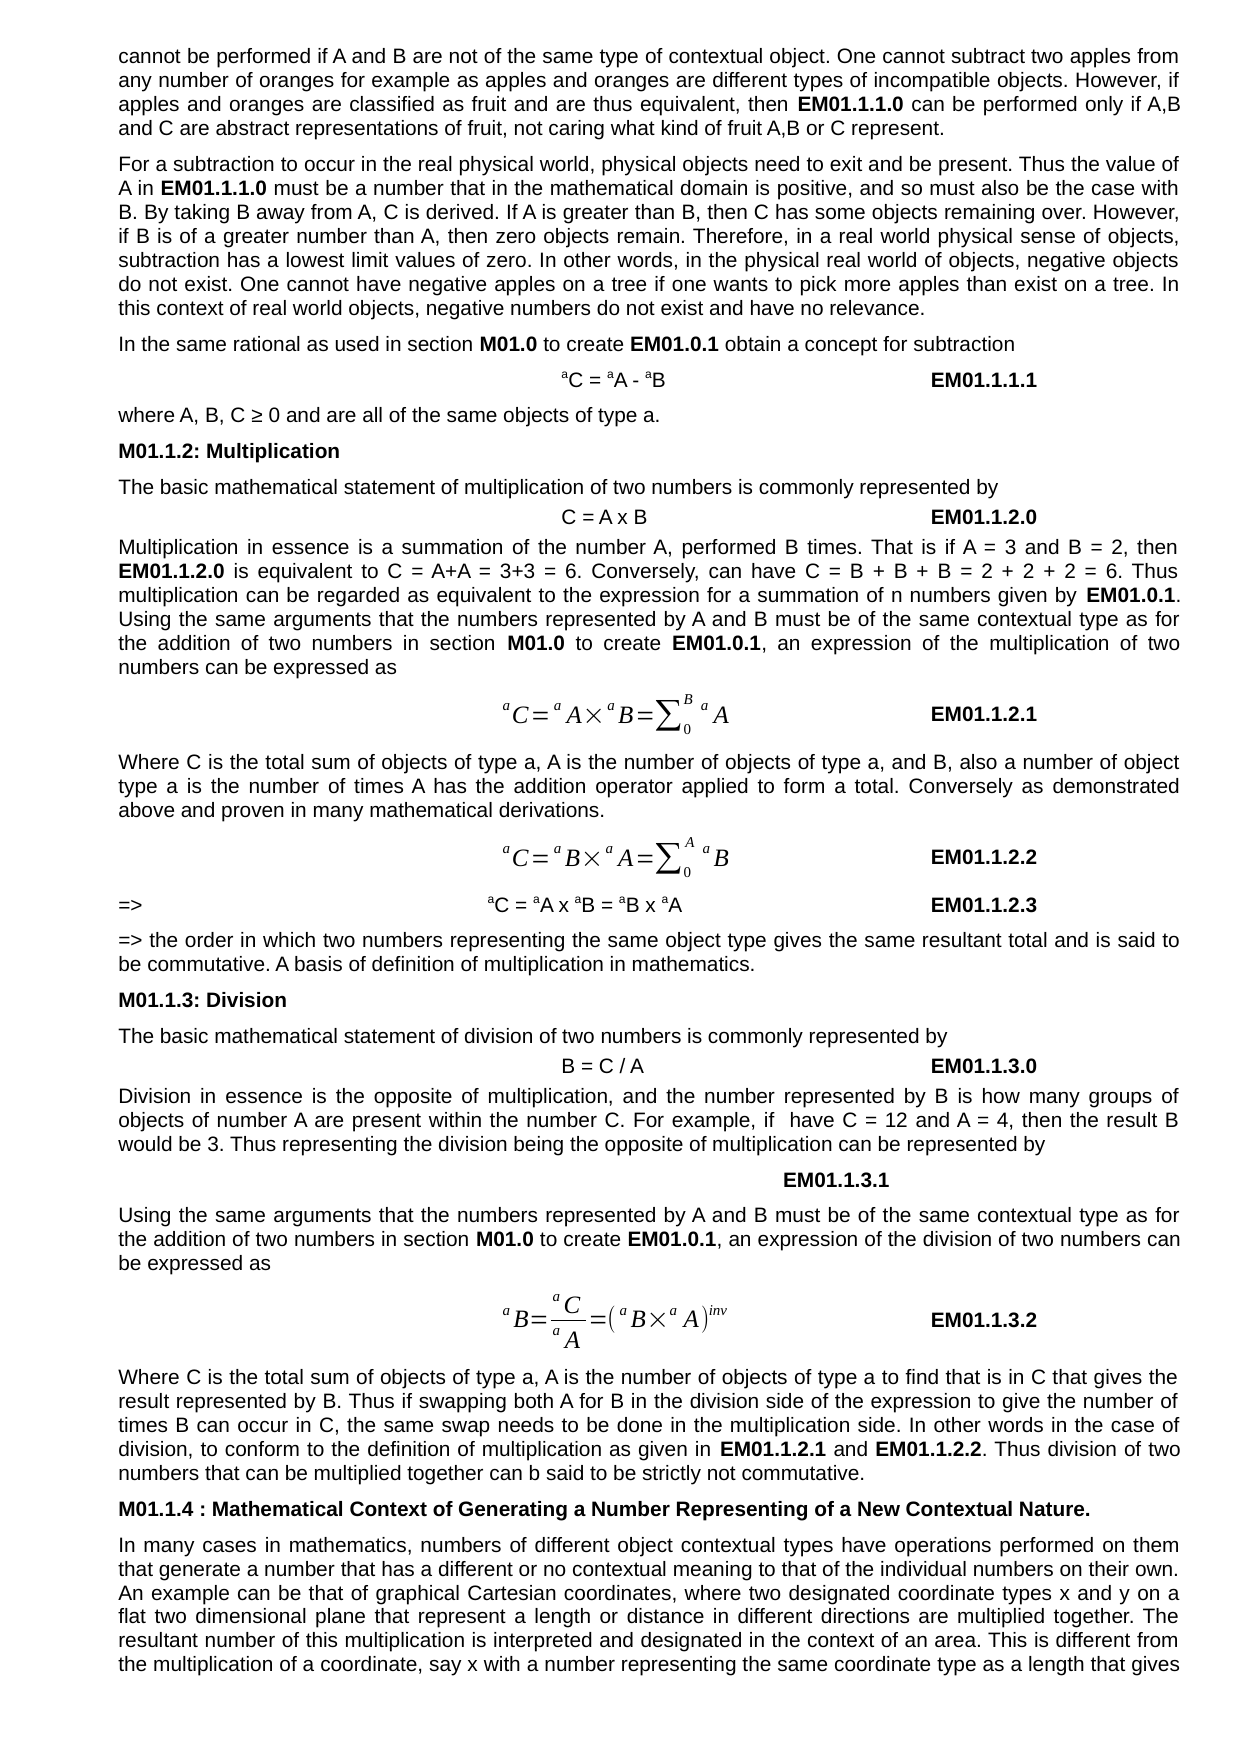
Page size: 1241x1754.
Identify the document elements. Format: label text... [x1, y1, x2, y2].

text Multiplication in essence is a summation of the number A, performed B times. That is if A = 3 and B = 2, then EM01.1.2.0 is equivalent to C = A+A = 3+3 = 6. Conversely, can have C = B + B + B = 2 + 2 + 2 = 6. Thus multiplication can be regarded as equivalent to the expression for a summation of n numbers given by EM01.0.1. Using the same arguments that the numbers represented by A and B must be of the same contextual type as for the addition of two numbers in section M01.0 to create EM01.0.1, an expression of the multiplication of two numbers can be expressed as [118, 535, 1181, 678]
text For a subtraction to occur in the real physical world, physical objects need to exit and be present. Thus the value of A in EM01.1.1.0 must be a number that in the mathematical domain is positive, and so must also be the case with B. By taking B away from A, C is derived. If A is greater than B, then C has some objects remaining over. However, if B is of a greater number than A, then zero objects remain. Therefore, in a real world physical sense of objects, subtraction has a lowest limit values of zero. In other words, in the physical real world of objects, negative objects do not exist. One cannot have negative apples on a tree if one wants to pick more apples than exist on a tree. In this context of real world objects, negative numbers do not exist and have no relevance. [118, 152, 1181, 320]
text EM01.1.3.2 [118, 1287, 1181, 1353]
text Where C is the total sum of objects of type a, A is the number of objects of type a to find that is in C that gives the result represented by B. Thus if swapping both A for B in the division side of the expression to give the number of times B can occur in C, the same swap needs to be done in the multiplication side. In other words in the case of division, to conform to the definition of multiplication as given in EM01.1.2.1 and EM01.1.2.2. Thus division of two numbers that can be multiplied together can b said to be strictly not commutative. [118, 1365, 1181, 1485]
text M01.1.2: Multiplication [118, 439, 1181, 463]
text M01.1.4 : Mathematical Context of Generating a Number Representing of a New Contextual Nature. [118, 1497, 1181, 1521]
text EM01.1.3.1 [118, 1167, 1181, 1191]
text M01.1.3: Division [118, 988, 1181, 1012]
text cannot be performed if A and B are not of the same type of contextual object. One cannot subtract two apples from any number of oranges for example as apples and oranges are different types of incompatible objects. However, if apples and oranges are classified as fruit and are thus equivalent, then EM01.1.1.0 can be performed only if A,B and C are abstract representations of fruit, not caring what kind of fruit A,B or C represent. [118, 44, 1181, 140]
text Division in essence is the opposite of multiplication, and the number represented by B is how many groups of objects of number A are present within the number C. For example, if have C = 12 and A = 4, then the result B would be 3. Thus representing the division being the opposite of multiplication can be represented by [118, 1084, 1181, 1156]
text The basic mathematical statement of division of two numbers is commonly represented by [118, 1024, 1181, 1048]
text Using the same arguments that the numbers represented by A and B must be of the same contextual type as for the addition of two numbers in section M01.0 to create EM01.0.1, an expression of the division of two numbers can be expressed as [118, 1203, 1181, 1275]
text EM01.1.2.2 [118, 833, 1181, 881]
text Where C is the total sum of objects of type a, A is the number of objects of type a, and B, also a number of object type a is the number of times A has the addition operator applied to form a total. Conversely as demonstrated above and proven in many mathematical derivations. [118, 749, 1181, 821]
text => the order in which two numbers representing the same object type gives the same resultant total and is said to be commutative. A basis of definition of multiplication in mathematics. [118, 928, 1181, 976]
text In the same rational as used in section M01.0 to create EM01.0.1 obtain a concept for subtraction [118, 332, 1181, 356]
text The basic mathematical statement of multiplication of two numbers is commonly represented by [118, 475, 1181, 499]
text aC = aA - aB EM01.1.1.1 [118, 367, 1181, 391]
text => aC = aA x aB = aB x aA EM01.1.2.3 [118, 892, 1181, 916]
text where A, B, C ≥ 0 and are all of the same objects of type a. [118, 403, 1181, 427]
text B = C / A EM01.1.3.0 [118, 1054, 1181, 1078]
text In many cases in mathematics, numbers of different object contextual types have operations performed on them that generate a number that has a different or no contextual meaning to that of the individual numbers on their own. An example can be that of graphical Cartesian coordinates, where two designated coordinate types x and y on a flat two dimensional plane that represent a length or distance in different directions are multiplied together. The resultant number of this multiplication is interpreted and designated in the context of an area. This is different from the multiplication of a coordinate, say x with a number representing the same coordinate type as a length that gives [118, 1532, 1181, 1676]
text C = A x B EM01.1.2.0 [118, 505, 1181, 529]
text EM01.1.2.1 [118, 690, 1181, 738]
